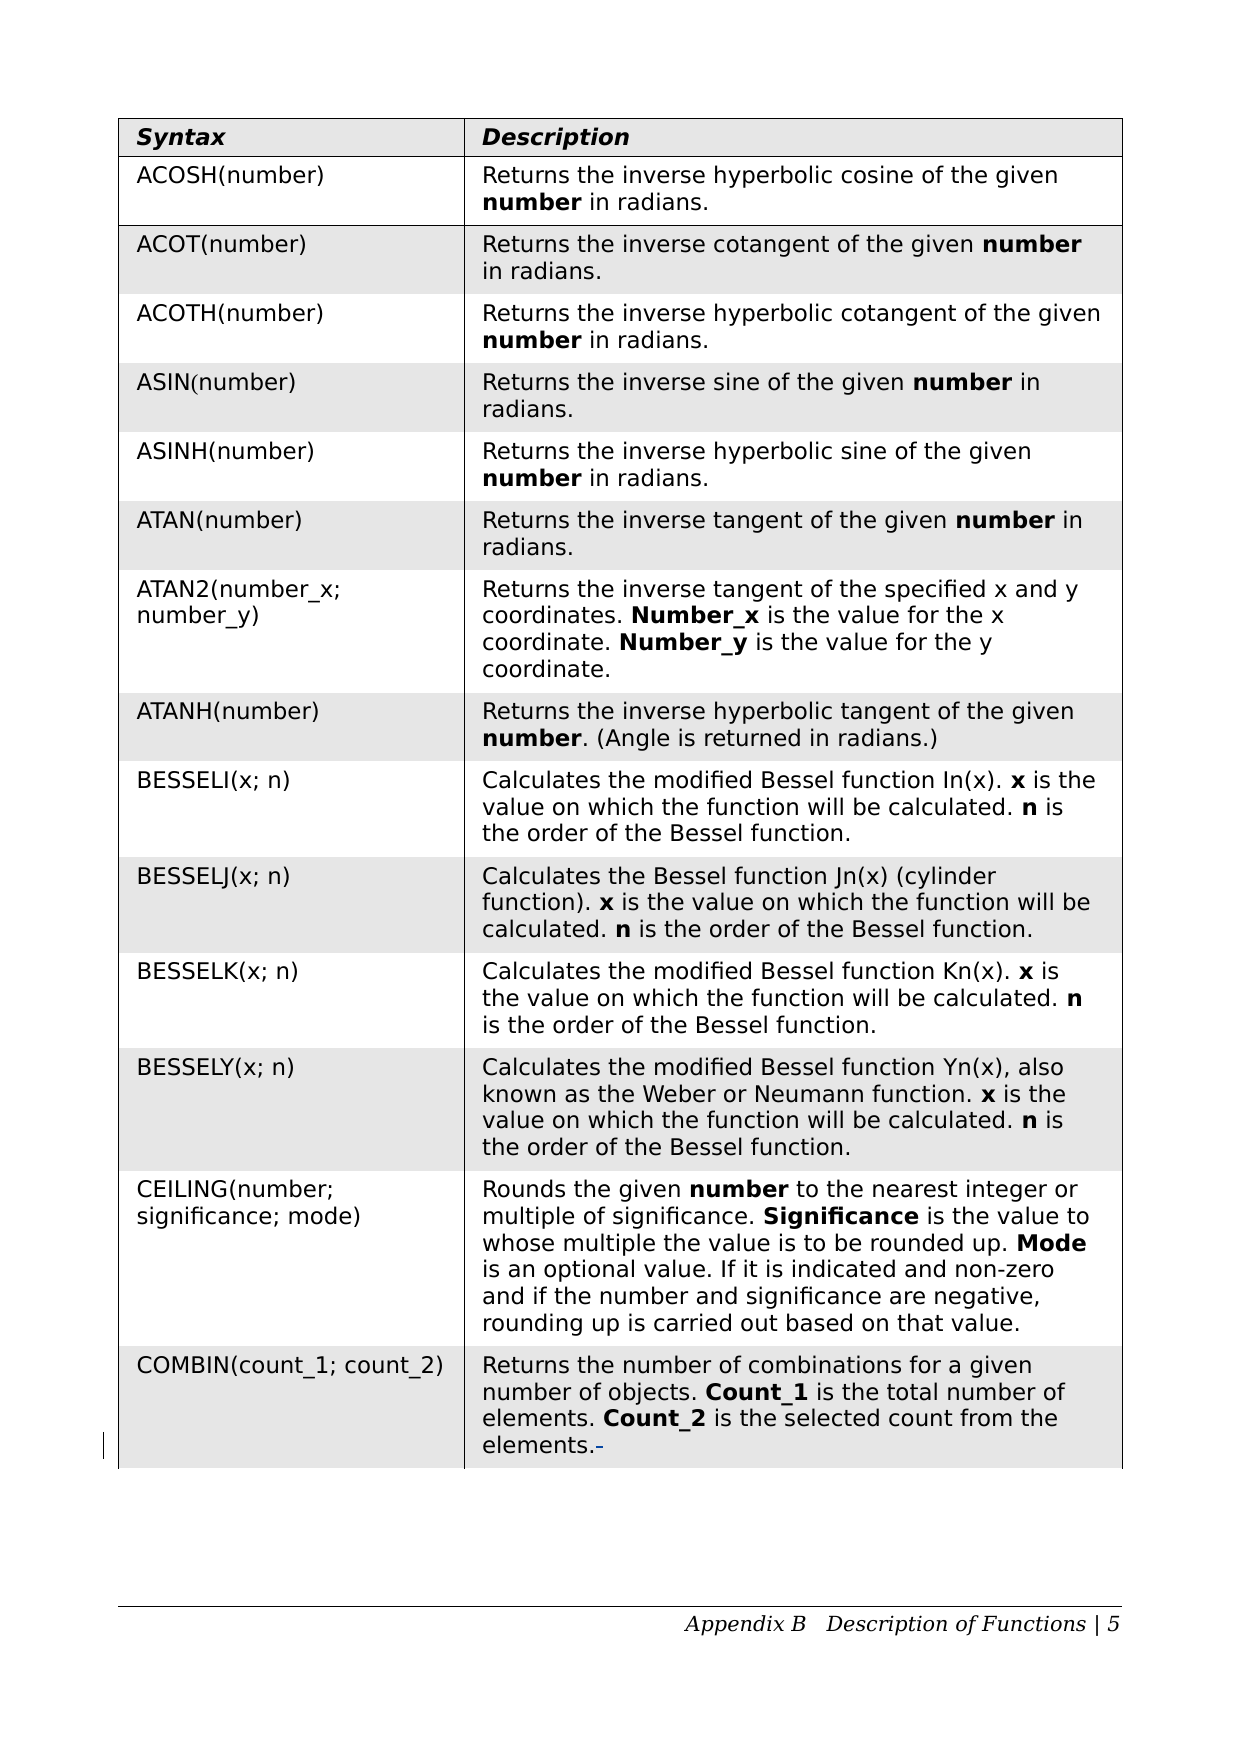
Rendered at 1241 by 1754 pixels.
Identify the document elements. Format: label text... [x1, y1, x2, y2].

table_cell ATAN2(number_x; number_y) [119, 570, 464, 692]
table_cell Returns the inverse cotangent of the given number in radians. [465, 226, 1122, 294]
table_cell ASIN(number) [119, 363, 464, 432]
table_cell Returns the inverse hyperbolic sine of the given number in radians. [465, 432, 1122, 501]
table_cell Returns the inverse sine of the given number in radians. [465, 363, 1122, 432]
table_cell ACOT(number) [119, 226, 464, 294]
table_cell Returns the inverse tangent of the given number in radians. [465, 501, 1122, 570]
table_cell ACOSH(number) [119, 157, 464, 225]
table_cell ASINH(number) [119, 432, 464, 501]
table_cell Returns the inverse tangent of the specified x and y coordinates. Number_x is the value for the x coordinate. Number_y is the value for the y coordinate. [465, 570, 1122, 692]
table_cell Calculates the modified Bessel function Yn(x), also known as the Weber or Neumann function. x is the value on which the function will be calculated. n is the order of the Bessel function. [465, 1048, 1122, 1171]
table_cell BESSELY(x; n) [119, 1048, 464, 1171]
table_cell Returns the inverse hyperbolic tangent of the given number. (Angle is returned in radians.) [465, 693, 1122, 761]
table_cell Returns the inverse hyperbolic cosine of the given number in radians. [465, 157, 1122, 225]
table_cell Calculates the modified Bessel function In(x). x is the value on which the function will be calculated. n is the order of the Bessel function. [465, 761, 1122, 857]
table_cell BESSELI(x; n) [119, 761, 464, 857]
table_header Description [465, 119, 1122, 156]
table_cell ATANH(number) [119, 693, 464, 761]
table_cell COMBIN(count_1; count_2) [119, 1346, 464, 1468]
table_cell BESSELJ(x; n) [119, 857, 464, 953]
table_cell Returns the number of combinations for a given number of objects. Count_1 is the total number of elements. Count_2 is the selected count from the elements. [465, 1346, 1122, 1468]
table_cell BESSELK(x; n) [119, 953, 464, 1048]
table_cell ATAN(number) [119, 501, 464, 570]
table_cell Returns the inverse hyperbolic cotangent of the given number in radians. [465, 294, 1122, 363]
table_cell Rounds the given number to the nearest integer or multiple of significance. Significance is the value to whose multiple the value is to be rounded up. Mode is an optional value. If it is indicated and non-zero and if the number and significance are negative, rounding up is carried out based on that value. [465, 1171, 1122, 1346]
table_cell CEILING(number; significance; mode) [119, 1171, 464, 1346]
table_cell ACOTH(number) [119, 294, 464, 363]
table_cell Calculates the Bessel function Jn(x) (cylinder function). x is the value on which the function will be calculated. n is the order of the Bessel function. [465, 857, 1122, 953]
table_header Syntax [119, 119, 464, 156]
table_cell Calculates the modified Bessel function Kn(x). x is the value on which the function will be calculated. n is the order of the Bessel function. [465, 953, 1122, 1048]
